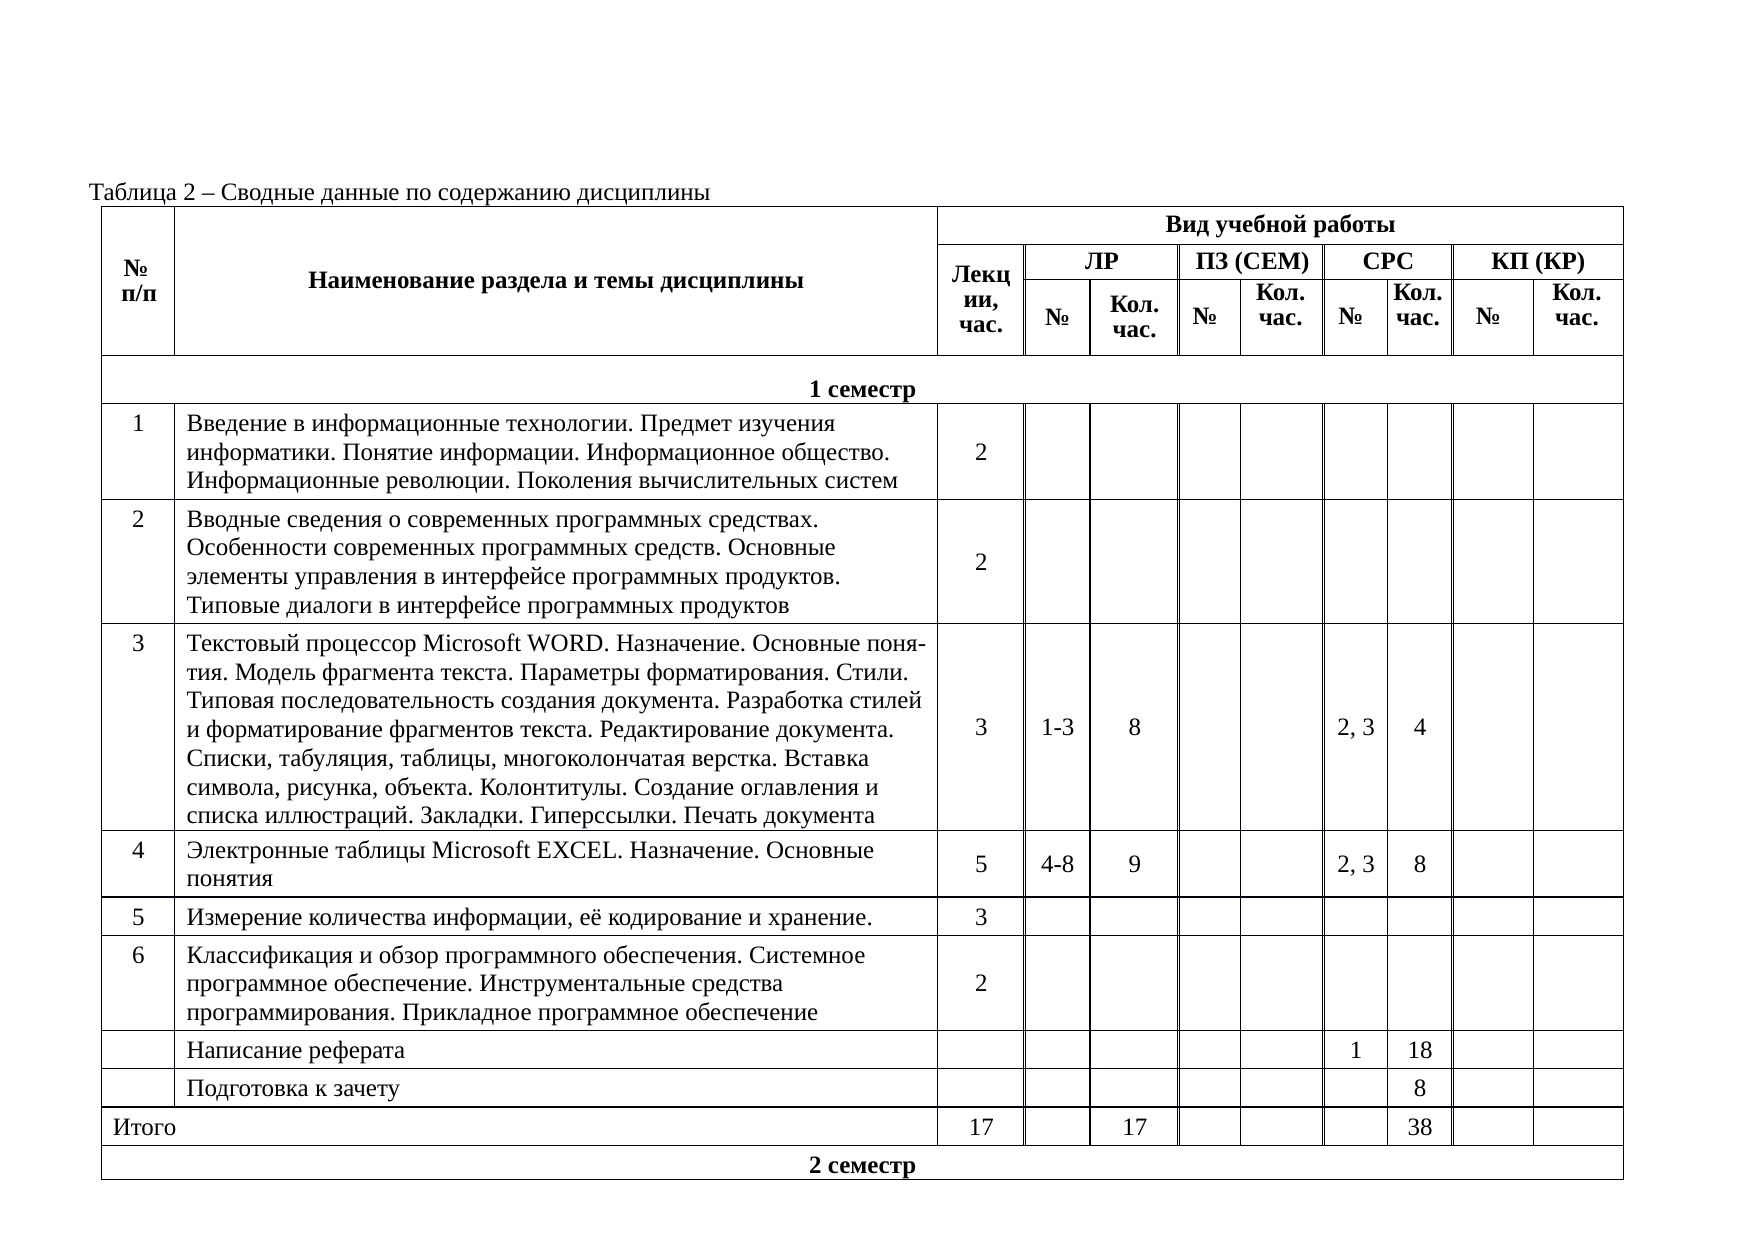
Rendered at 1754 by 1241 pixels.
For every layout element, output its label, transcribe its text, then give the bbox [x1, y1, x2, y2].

table_cell СРС [1325, 245, 1451, 279]
table_cell [1180, 500, 1240, 623]
table_cell [1180, 1031, 1240, 1068]
table_cell 5 [102, 898, 174, 934]
table_cell 4-8 [1026, 831, 1089, 896]
table_cell Лекции, час. [938, 245, 1023, 355]
table_cell 4 [1388, 624, 1451, 829]
table_cell [1534, 898, 1623, 934]
text Таблица 2 – Сводные данные по содержанию дисциплины [89, 177, 1636, 206]
table_cell [938, 1069, 1023, 1106]
table_cell [1180, 898, 1240, 934]
table_cell [1180, 831, 1240, 896]
table_cell [1325, 500, 1387, 623]
table_cell [1241, 936, 1322, 1030]
table_cell Вводные сведения о современных прог­рам­мных средствах. Особенности совре­мен­ных программных средств. Основные элементы управления в интерфейсе программных продуктов. Типовые диалоги в интерфейсе программных продуктов [175, 500, 937, 623]
table_cell [1454, 898, 1533, 934]
table_cell Кол. час. [1091, 280, 1177, 355]
table_cell [1180, 936, 1240, 1030]
table_cell 5 [938, 831, 1023, 896]
table_header № п/п [102, 207, 174, 355]
table_cell [1241, 831, 1322, 896]
table_cell 1 [102, 404, 174, 498]
table_cell [1534, 1031, 1623, 1068]
table_cell [1534, 1108, 1623, 1144]
table_cell [1091, 1031, 1177, 1068]
table_cell [1454, 1069, 1533, 1106]
table_cell Кол. час. [1241, 280, 1322, 355]
table_cell 6 [102, 936, 174, 1030]
table_cell [1091, 898, 1177, 934]
table_cell № [1325, 280, 1387, 355]
table_cell Введение в информационные технологии. Предмет изучения информатики. Понятие информации. Информационное общество. Информационные революции. Поколения вычислительных систем [175, 404, 937, 498]
table_cell [1325, 404, 1387, 498]
table_cell 17 [1091, 1108, 1177, 1144]
table_cell Кол. час. [1388, 280, 1451, 355]
table_cell [1241, 500, 1322, 623]
table_header Вид учебной работы [938, 207, 1623, 243]
table_cell [1325, 1069, 1387, 1106]
table_cell № [1026, 280, 1089, 355]
table_cell [1534, 624, 1623, 829]
table_cell [1388, 898, 1451, 934]
table_cell [938, 1031, 1023, 1068]
table_cell [1388, 500, 1451, 623]
table_cell 1-3 [1026, 624, 1089, 829]
table_cell Классификация и обзор программного обеспечения. Системное программное обеспечение. Инструментальные средства программирования. Прикладное программное обеспечение [175, 936, 937, 1030]
table_cell ЛР [1026, 245, 1177, 279]
table_cell [1534, 936, 1623, 1030]
table_cell [1534, 404, 1623, 498]
table_cell [1180, 1108, 1240, 1144]
table_cell ПЗ (СЕМ) [1180, 245, 1322, 279]
table_cell [1091, 936, 1177, 1030]
table_cell [1180, 404, 1240, 498]
table_cell [1454, 624, 1533, 829]
table_cell [1091, 500, 1177, 623]
table_cell [1091, 404, 1177, 498]
table_cell [1325, 898, 1387, 934]
table_cell [1241, 404, 1322, 498]
table_cell [1454, 404, 1533, 498]
table_cell Электронные таблицы Microsoft EXCEL. Назначение. Основные понятия [175, 831, 937, 896]
table_cell 3 [102, 624, 174, 829]
table_cell 2 [938, 404, 1023, 498]
table_cell [1026, 1031, 1089, 1068]
table_cell 8 [1388, 831, 1451, 896]
table_cell 38 [1388, 1108, 1451, 1144]
table_cell 2 семестр [102, 1146, 1623, 1178]
table_cell 2, 3 [1325, 831, 1387, 896]
table_cell 8 [1091, 624, 1177, 829]
table_cell [1454, 1031, 1533, 1068]
table_cell [1026, 404, 1089, 498]
table_cell [1026, 1069, 1089, 1106]
table_cell № [1454, 280, 1533, 355]
table_cell 2 [938, 936, 1023, 1030]
table_cell Написание реферата [175, 1031, 937, 1068]
table_cell 9 [1091, 831, 1177, 896]
table_cell [1241, 1069, 1322, 1106]
table_cell [1534, 831, 1623, 896]
table_cell [102, 1031, 174, 1068]
table_cell 17 [938, 1108, 1023, 1144]
table_cell [1325, 1108, 1387, 1144]
table_cell [1454, 500, 1533, 623]
table_cell [1180, 624, 1240, 829]
table_cell Итого [102, 1108, 937, 1144]
table_cell [102, 1069, 174, 1106]
table_cell 4 [102, 831, 174, 896]
table_cell Текстовый процессор Microsoft WORD. Назначение. Основные поня­тия. Модель фрагмента текста. Параметры формати­ро­вания. Стили. Типовая последовательность создания документа. Разработка стилей и форматирование фрагментов текста. Редак­ти­рование доку­мента. Списки, табу­ляция, таблицы, многоколончатая верстка. Встав­ка символа, рисунка, объекта. Колон­титулы. Создание оглав­ле­ния и списка иллюс­траций. Закладки. Гиперссылки. Печать документа [175, 624, 937, 829]
table_cell КП (КР) [1454, 245, 1623, 279]
table_cell Подготовка к зачету [175, 1069, 937, 1106]
table_cell 1 семестр [102, 356, 1623, 403]
table_cell Кол. час. [1534, 280, 1623, 355]
table_cell [1325, 936, 1387, 1030]
table_cell [1454, 831, 1533, 896]
table_cell [1026, 898, 1089, 934]
table_cell 18 [1388, 1031, 1451, 1068]
table_cell 8 [1388, 1069, 1451, 1106]
table_cell Измерение количества информации, её кодирование и хранение. [175, 898, 937, 934]
table_cell [1534, 1069, 1623, 1106]
table_cell [1534, 500, 1623, 623]
table_cell 2 [102, 500, 174, 623]
table_cell [1241, 1031, 1322, 1068]
table_cell 2 [938, 500, 1023, 623]
table_cell [1091, 1069, 1177, 1106]
table_cell [1180, 1069, 1240, 1106]
table_cell 2, 3 [1325, 624, 1387, 829]
table_cell [1454, 1108, 1533, 1144]
table_cell № [1180, 280, 1240, 355]
table_cell [1388, 936, 1451, 1030]
table_cell 1 [1325, 1031, 1387, 1068]
table_cell 3 [938, 898, 1023, 934]
table_cell [1026, 500, 1089, 623]
table_cell [1026, 1108, 1089, 1144]
table_cell [1454, 936, 1533, 1030]
table_cell [1241, 898, 1322, 934]
table_cell 3 [938, 624, 1023, 829]
table_cell [1026, 936, 1089, 1030]
table_header Наименование раздела и темы дисциплины [175, 207, 937, 355]
table_cell [1241, 1108, 1322, 1144]
table_cell [1388, 404, 1451, 498]
table_cell [1241, 624, 1322, 829]
